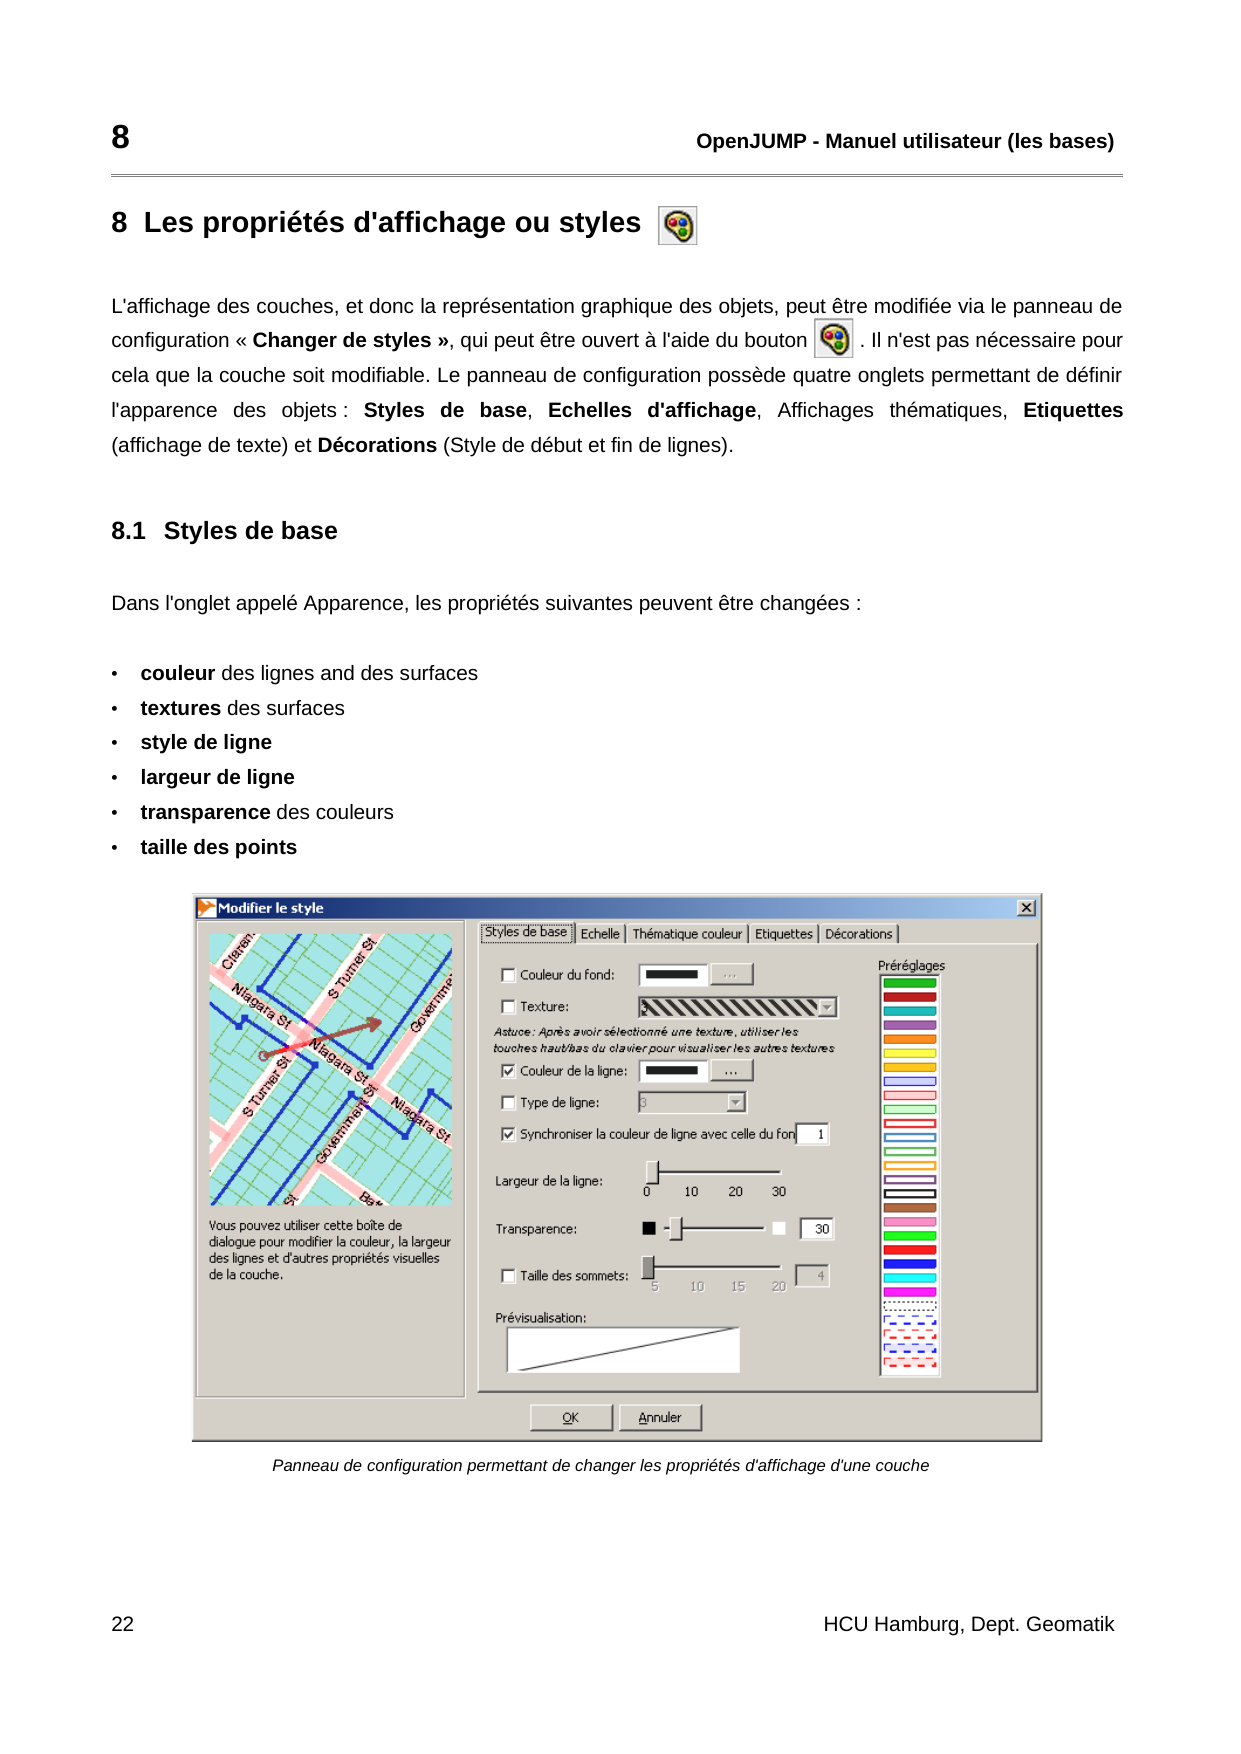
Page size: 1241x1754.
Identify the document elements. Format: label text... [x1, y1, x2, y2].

list transparence des couleurs [111, 801, 1123, 824]
picture [191, 893, 1043, 1442]
picture [813, 318, 854, 358]
text Dans l'onglet appelé Apparence, les propriétés suivantes peuvent être changées : [111, 592, 1123, 650]
list couleur des lignes and des surfaces [111, 661, 1123, 684]
text Panneau de configuration permettant de changer les propriétés d'affichage d'une couche [111, 905, 1123, 1476]
list taille des points [111, 835, 1123, 858]
picture [657, 206, 698, 245]
subtitle [698, 206, 1123, 238]
subtitle Les propriétés d'affichage ou styles [111, 206, 657, 238]
list style de ligne [111, 731, 1123, 754]
subtitle Styles de base [111, 516, 1123, 544]
list largeur de ligne [111, 766, 1123, 789]
list textures des surfaces [111, 696, 1123, 719]
text L'affichage des couches, et donc la représentation graphique des objets, peut être modifiée via le panneau de configuration « Changer de styles », qui peut être ouvert à l'aide du bouton : . Il n'est pas nécessaire pour cela que la couche soit modifiable. Le panneau de configuration possède quatre onglets permettant de définir l'apparence des objets : Styles de base, Echelles d'affichage, Affichages thématiques, Etiquettes (affichage de texte) et Décorations (Style de début et fin de lignes). [111, 294, 1123, 457]
